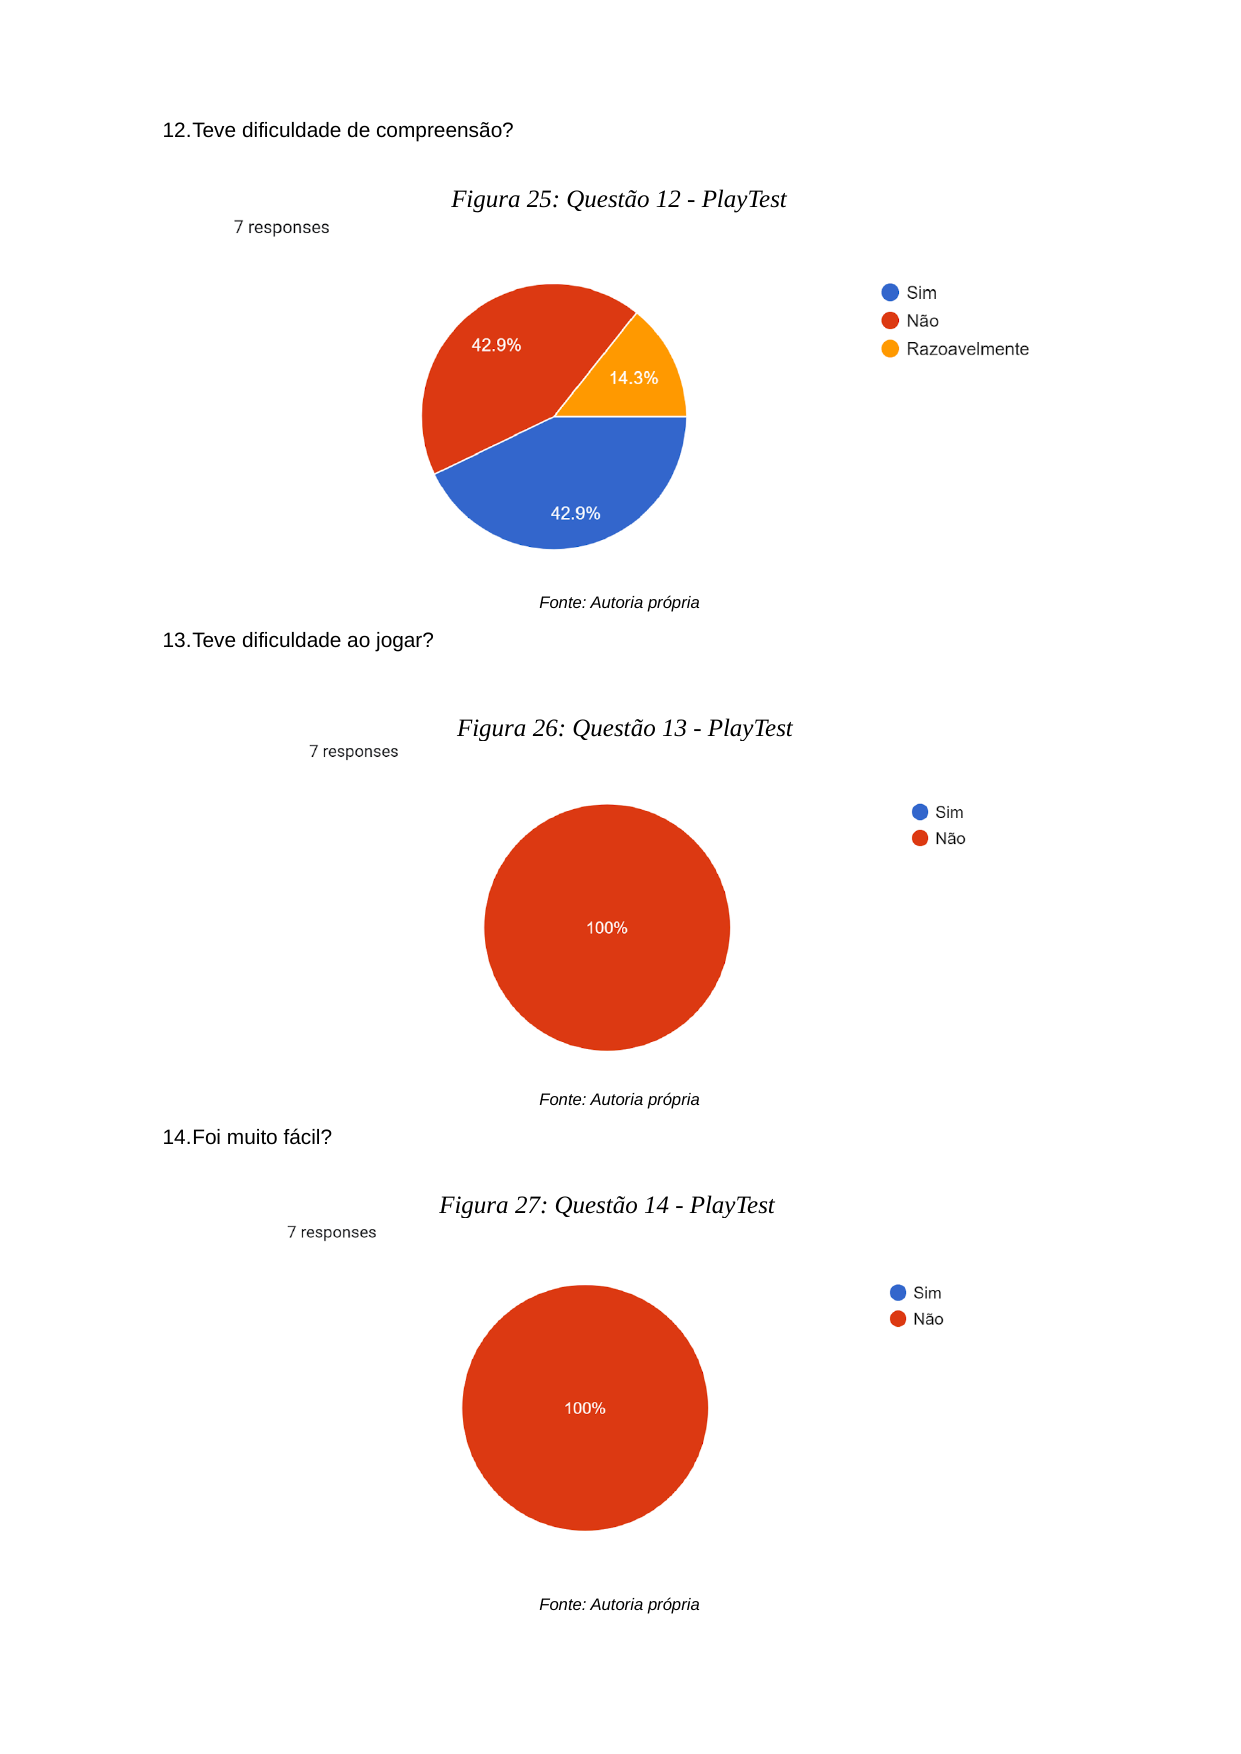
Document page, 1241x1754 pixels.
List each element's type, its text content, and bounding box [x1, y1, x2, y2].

text Fonte: Autoria própria [118, 1595, 1122, 1614]
text Figura 25: Questão 12 - PlayTest [199, 184, 1041, 213]
picture [254, 1218, 963, 1543]
text Figura 26: Questão 13 - PlayTest [277, 713, 975, 741]
list Foi muito fácil? [162, 1125, 1122, 1149]
text Figura 27: Questão 14 - PlayTest [254, 1190, 962, 1218]
text Fonte: Autoria própria [118, 593, 1122, 612]
picture [198, 213, 1042, 569]
list Teve dificuldade de compreensão? [162, 118, 1122, 142]
picture [277, 741, 976, 1077]
list Teve dificuldade ao jogar? [162, 628, 1122, 652]
text Fonte: Autoria própria [118, 705, 1122, 1108]
